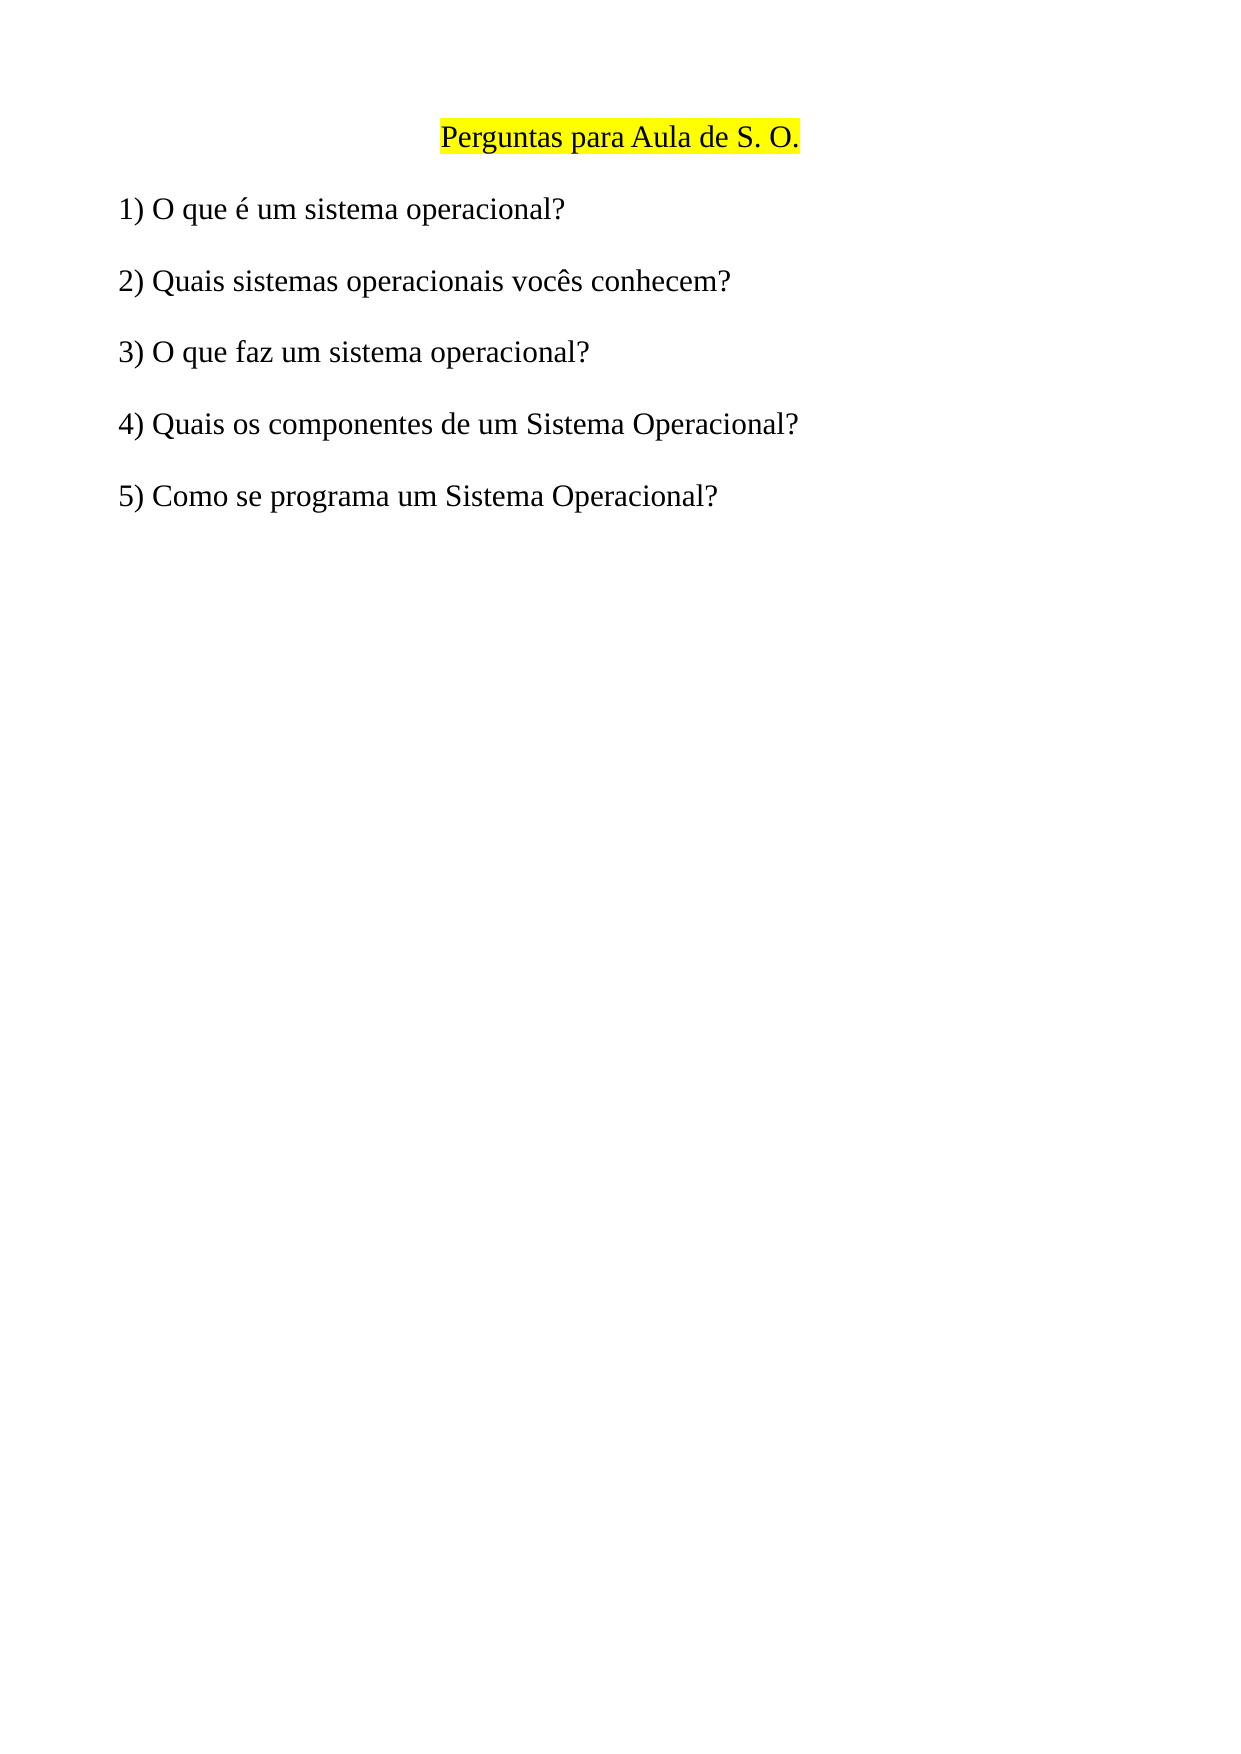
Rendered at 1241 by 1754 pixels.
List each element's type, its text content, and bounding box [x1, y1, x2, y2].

text 3) O que faz um sistema operacional? [118, 334, 1122, 370]
text 5) Como se programa um Sistema Operacional? [118, 477, 1122, 513]
text Perguntas para Aula de S. O. [118, 118, 1122, 154]
text 2) Quais sistemas operacionais vocês conhecem? [118, 262, 1122, 298]
text 1) O que é um sistema operacional? [118, 190, 1122, 226]
text 4) Quais os componentes de um Sistema Operacional? [118, 406, 1122, 442]
